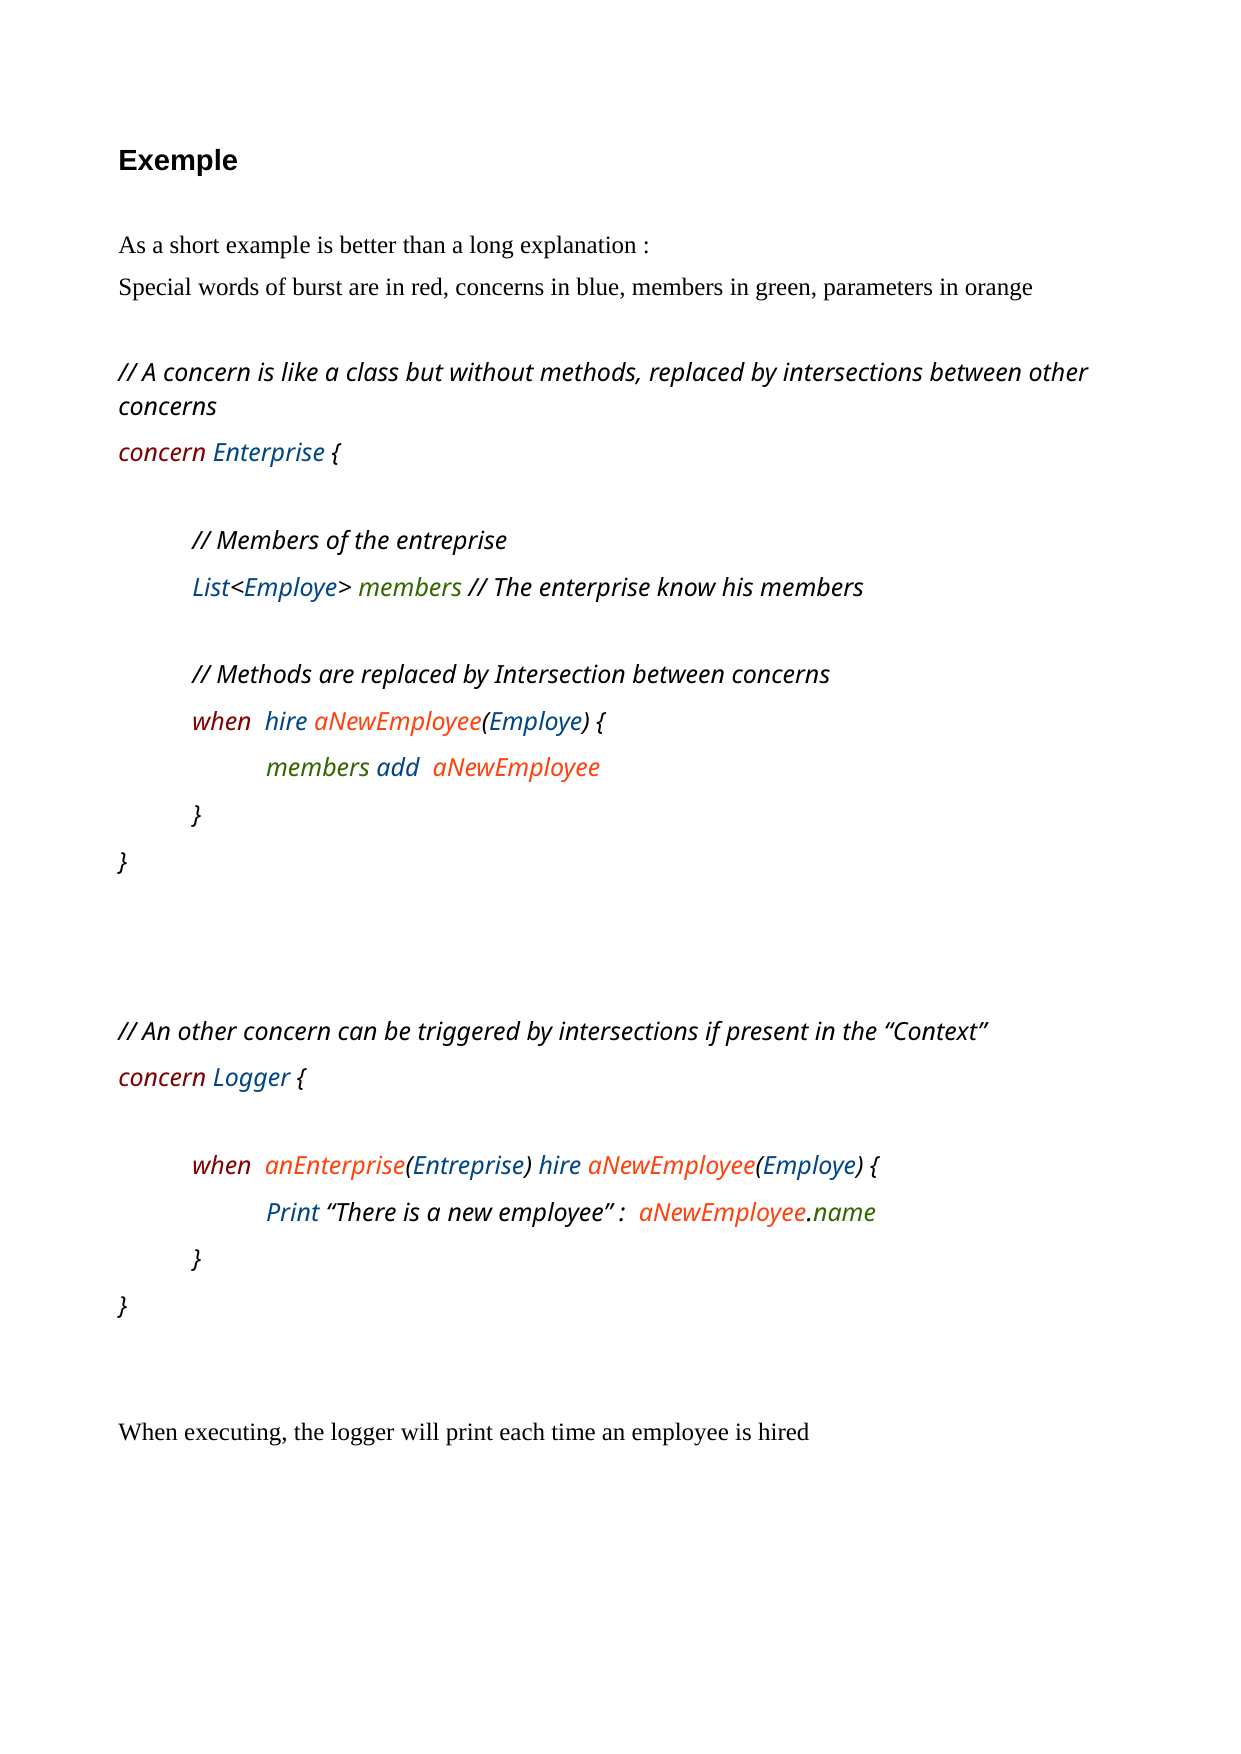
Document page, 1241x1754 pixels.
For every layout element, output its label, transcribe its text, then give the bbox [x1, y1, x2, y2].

text // An other concern can be triggered by intersections if present in the “Context” [118, 1013, 1122, 1048]
text when hire aNewEmployee(Employe) { [118, 703, 1122, 738]
text concern Enterprise { [118, 435, 1122, 469]
text As a short example is better than a long explanation : [118, 230, 1122, 259]
text } [118, 1288, 1122, 1322]
text When executing, the logger will print each time an employee is hired [118, 1417, 1122, 1445]
text } [118, 797, 1122, 831]
text Print “There is a new employee” : aNewEmployee.name [118, 1194, 1122, 1228]
text } [118, 1241, 1122, 1275]
text } [118, 843, 1122, 877]
text when anEnterprise(Entreprise) hire aNewEmployee(Employe) { [118, 1148, 1122, 1182]
text // Members of the entreprise [118, 523, 1122, 557]
subtitle Exemple [118, 143, 1122, 177]
text concern Logger { [118, 1060, 1122, 1094]
text // Methods are replaced by Intersection between concerns [118, 657, 1122, 691]
text // A concern is like a class but without methods, replaced by intersections between other concerns [118, 354, 1122, 422]
text Special words of burst are in red, concerns in blue, members in green, parameters in orange [118, 272, 1122, 300]
text List<Employe> members // The enterprise know his members [118, 569, 1122, 603]
text members add aNewEmployee [118, 750, 1122, 784]
